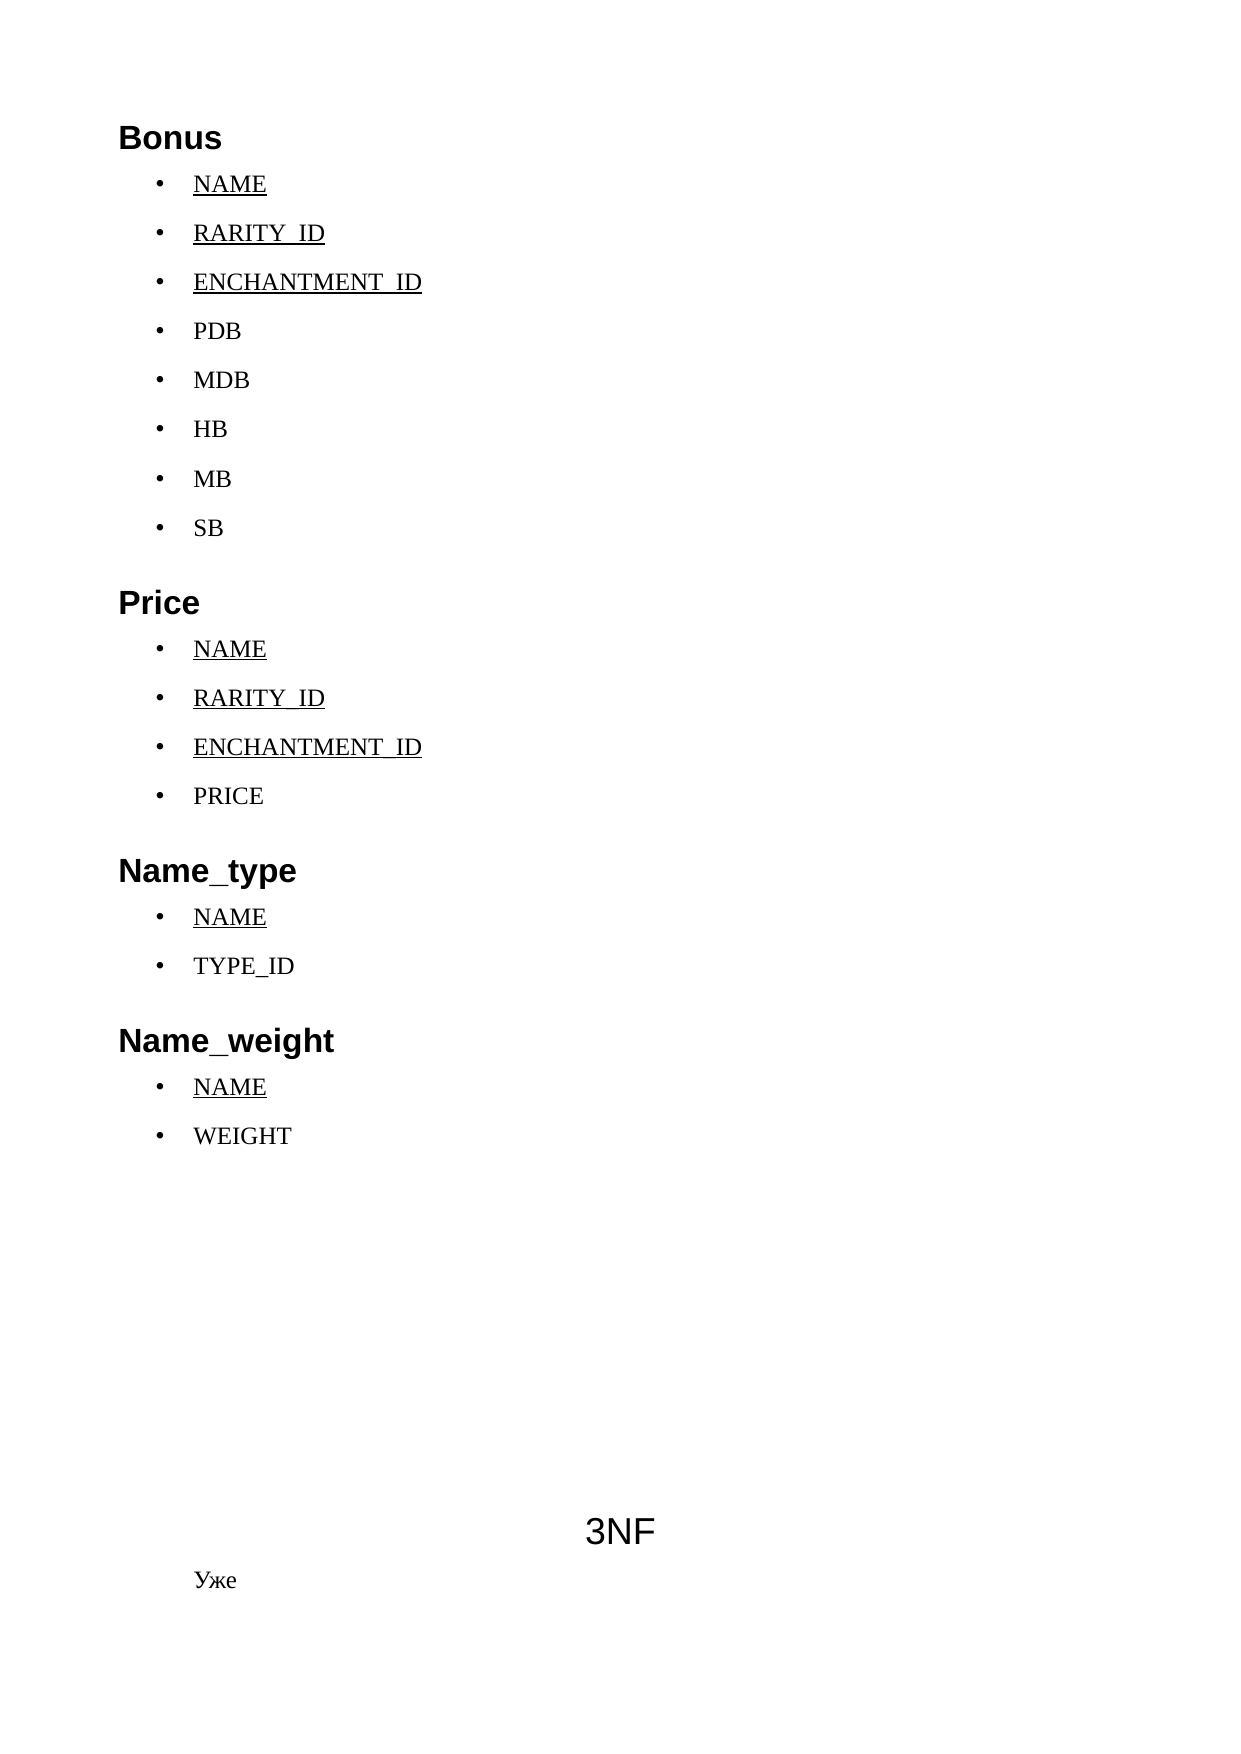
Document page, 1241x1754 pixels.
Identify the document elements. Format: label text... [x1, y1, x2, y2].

list TYPE_ID [156, 951, 1122, 980]
subtitle 3NF [118, 1509, 1122, 1552]
list NAME [156, 169, 1122, 198]
list HB [156, 414, 1122, 443]
subtitle Name_type [118, 851, 1122, 889]
list NAME [156, 1072, 1122, 1101]
list RARITY_ID [156, 683, 1122, 712]
list Уже [156, 1565, 1122, 1594]
list ENCHANTMENT_ID [156, 267, 1122, 296]
subtitle Price [118, 583, 1122, 621]
list PRICE [156, 781, 1122, 810]
list RARITY_ID [156, 218, 1122, 247]
list WEIGHT [156, 1121, 1122, 1150]
list NAME [156, 902, 1122, 931]
list MDB [156, 366, 1122, 394]
list NAME [156, 634, 1122, 662]
subtitle Name_weight [118, 1021, 1122, 1059]
subtitle Bonus [118, 118, 1122, 157]
list ENCHANTMENT_ID [156, 732, 1122, 761]
list MB [156, 464, 1122, 492]
list SB [156, 513, 1122, 541]
list PDB [156, 316, 1122, 345]
